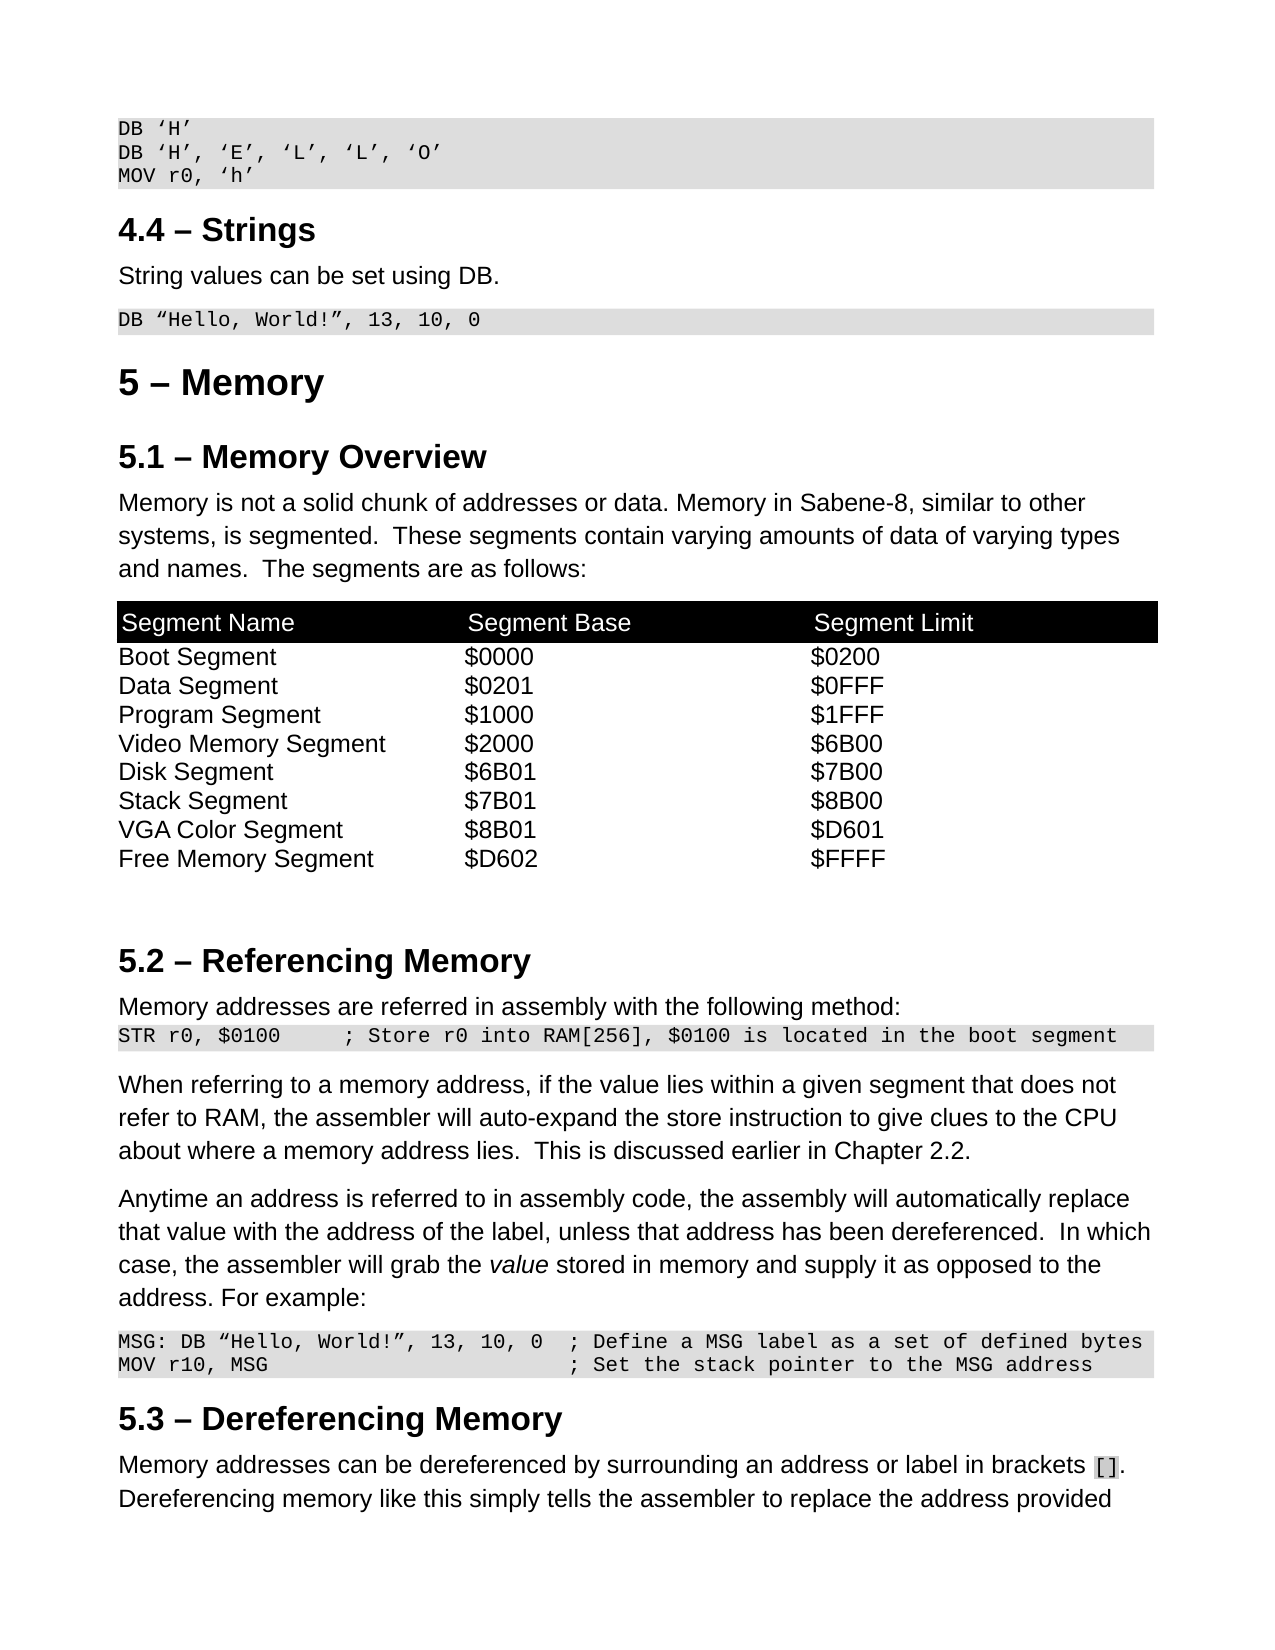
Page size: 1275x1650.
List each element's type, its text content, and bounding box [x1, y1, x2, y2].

subtitle 5.1 – Memory Overview [118, 437, 1157, 475]
table_header Segment Name [120, 605, 464, 639]
table_cell VGA Color Segment [118, 815, 464, 844]
table_cell $0000 [464, 643, 811, 671]
table_cell $1FFF [811, 700, 1157, 729]
subtitle 5 – Memory [118, 360, 1157, 403]
table_cell $0FFF [811, 671, 1157, 700]
table_cell Stack Segment [118, 786, 464, 815]
table_cell $D602 [464, 844, 811, 872]
table_cell Data Segment [118, 671, 464, 700]
table_cell $0200 [811, 643, 1157, 671]
table_cell $6B01 [464, 758, 811, 786]
subtitle 5.3 – Dereferencing Memory [118, 1399, 1157, 1437]
text When referring to a memory address, if the value lies within a given segment that does not refer to RAM, the assembler will auto-expand the store instruction to give clues to the CPU about where a memory address lies. This is discussed earlier in Chapter 2.2. [118, 1070, 1157, 1165]
table_cell Program Segment [118, 700, 464, 729]
text Anytime an address is referred to in assembly code, the assembly will automatically replace that value with the address of the label, unless that address has been dereferenced. In which case, the assembler will grab the value stored in memory and supply it as opposed to the address. For example: [118, 1184, 1157, 1312]
table_cell $6B00 [811, 729, 1157, 757]
table_cell $2000 [464, 729, 811, 757]
text String values can be set using DB. [118, 261, 1157, 290]
table_cell $7B00 [811, 758, 1157, 786]
subtitle 4.4 – Strings [118, 210, 1157, 248]
table_cell $8B00 [811, 786, 1157, 815]
text Memory addresses can be dereferenced by surrounding an address or label in brackets []. Dereferencing memory like this simply tells the assembler to replace the address provided [118, 1450, 1157, 1513]
table_cell Video Memory Segment [118, 729, 464, 757]
table_cell $D601 [811, 815, 1157, 844]
table_cell $FFFF [811, 844, 1157, 872]
table_cell Free Memory Segment [118, 844, 464, 872]
text Memory is not a solid chunk of addresses or data. Memory in Sabene-8, similar to other systems, is segmented. These segments contain varying amounts of data of varying types and names. The segments are as follows: [118, 488, 1157, 582]
table_cell Boot Segment [118, 643, 464, 671]
table_header Segment Limit [811, 605, 1155, 639]
text Memory addresses are referred in assembly with the following method: [118, 992, 1157, 1051]
table_cell Disk Segment [118, 758, 464, 786]
table_header Segment Base [464, 605, 811, 639]
subtitle 5.2 – Referencing Memory [118, 941, 1157, 979]
table_cell $8B01 [464, 815, 811, 844]
table_cell $0201 [464, 671, 811, 700]
table_cell $1000 [464, 700, 811, 729]
table_cell $7B01 [464, 786, 811, 815]
